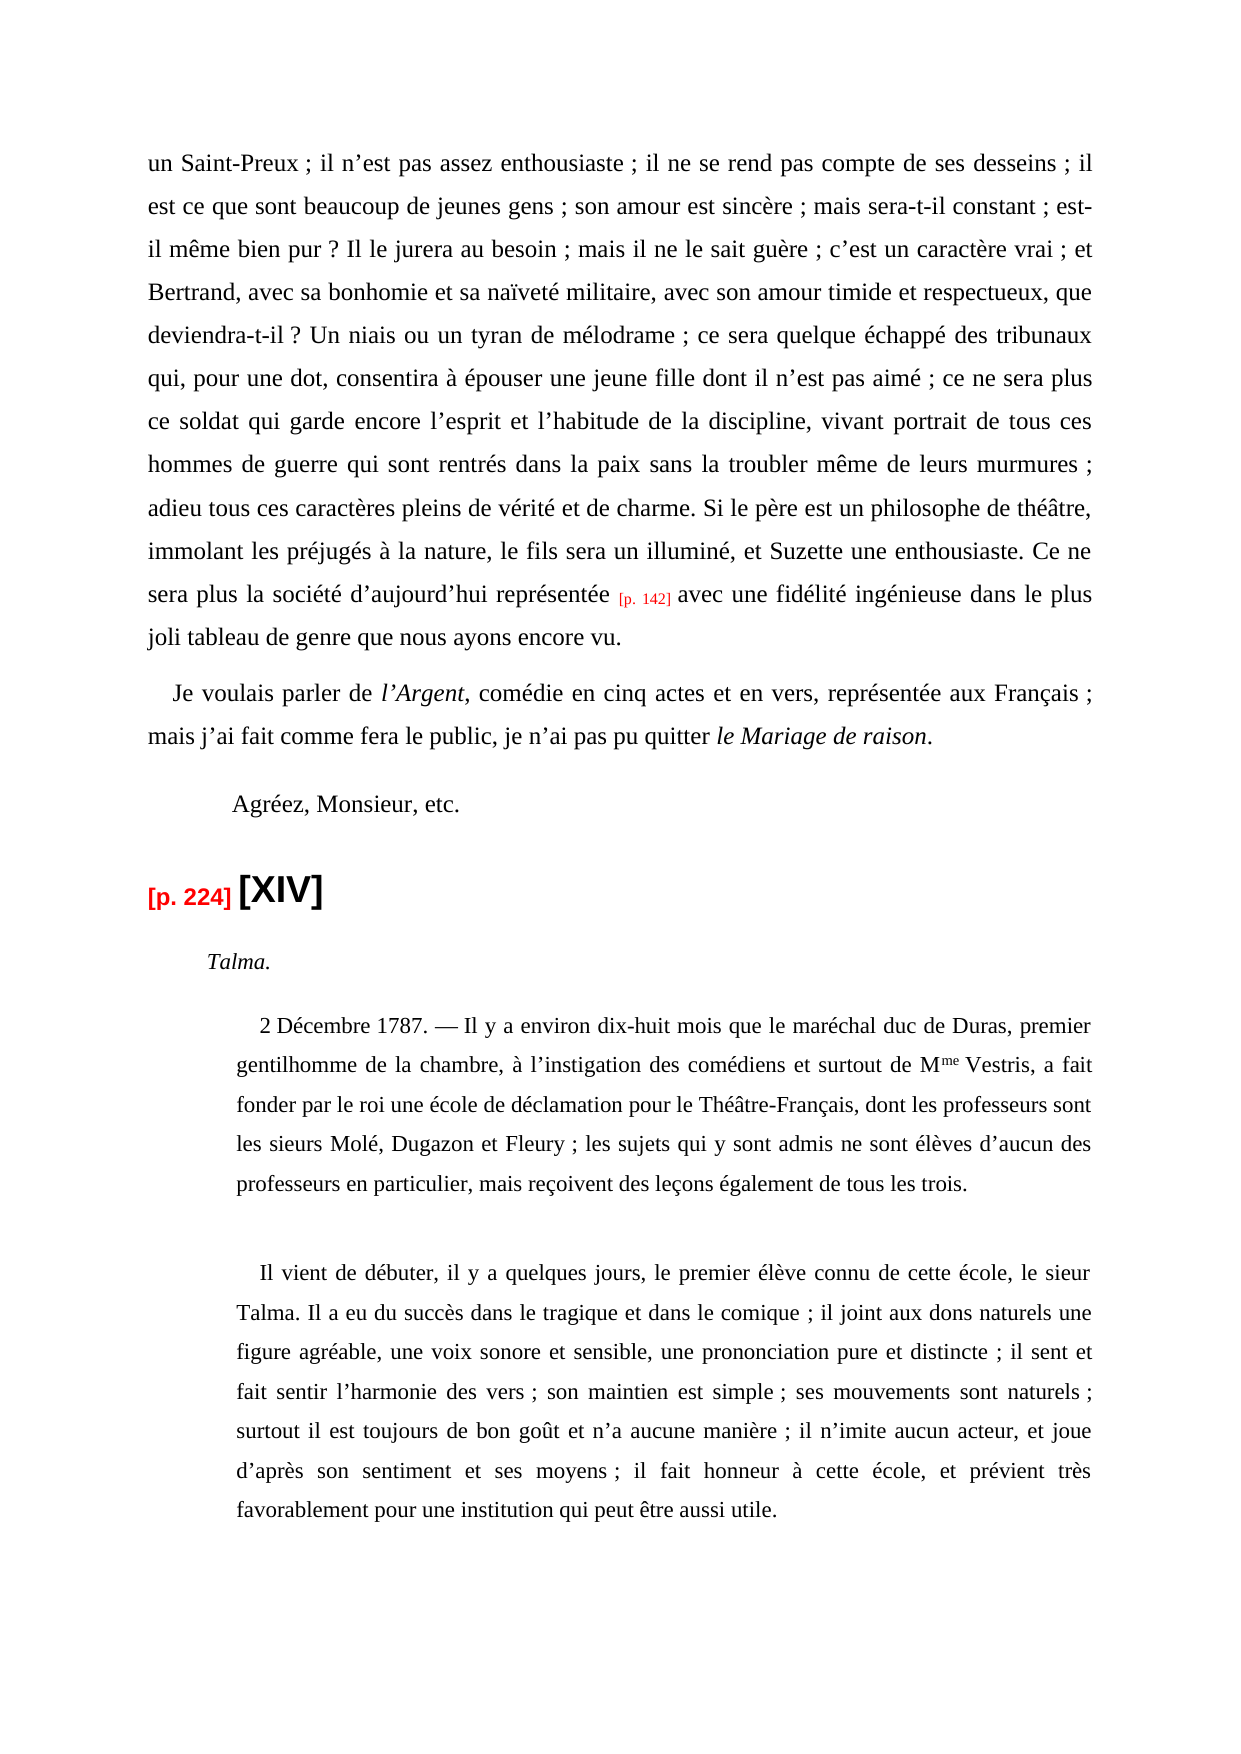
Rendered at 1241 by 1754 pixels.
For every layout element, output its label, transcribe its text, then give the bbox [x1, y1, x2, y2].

text Talma. [207, 948, 1033, 974]
text Il vient de débuter, il y a quelques jours, le premier élève connu de cette école, le sieur Talma. Il a eu du succès dans le tragique et dans le comique ; il joint aux dons naturels une figure agréable, une voix sonore et sensible, une prononciation pure et distincte ; il sent et fait sentir l’harmonie des vers ; son maintien est simple ; ses mouvements sont naturels ; surtout il est toujours de bon goût et n’a aucune manière ; il n’imite aucun acteur, et joue d’après son sentiment et ses moyens ; il fait honneur à cette école, et prévient très favorablement pour une institution qui peut être aussi utile. [236, 1259, 1093, 1523]
text un Saint-Preux ; il n’est pas assez enthousiaste ; il ne se rend pas compte de ses desseins ; il est ce que sont beaucoup de jeunes gens ; son amour est sincère ; mais sera-t-il constant ; est-il même bien pur ? Il le jurera au besoin ; mais il ne le sait guère ; c’est un caractère vrai ; et Bertrand, avec sa bonhomie et sa naïveté militaire, avec son amour timide et respectueux, que deviendra-t-il ? Un niais ou un tyran de mélodrame ; ce sera quelque échappé des tribunaux qui, pour une dot, consentira à épouser une jeune fille dont il n’est pas aimé ; ce ne sera plus ce soldat qui garde encore l’esprit et l’habitude de la discipline, vivant portrait de tous ces hommes de guerre qui sont rentrés dans la paix sans la troubler même de leurs murmures ; adieu tous ces caractères pleins de vérité et de charme. Si le père est un philosophe de théâtre, immolant les préjugés à la nature, le fils sera un illuminé, et Suzette une enthousiaste. Ce ne sera plus la société d’aujourd’hui représentée [p. 142] avec une fidélité ingénieuse dans le plus joli tableau de genre que nous ayons encore vu. [148, 148, 1093, 651]
text 2 Décembre 1787. — Il y a environ dix-huit mois que le maréchal duc de Duras, premier gentilhomme de la chambre, à l’instigation des comédiens et surtout de Mme Vestris, a fait fonder par le roi une école de déclamation pour le Théâtre-Français, dont les professeurs sont les sieurs Molé, Dugazon et Fleury ; les sujets qui y sont admis ne sont élèves d’aucun des professeurs en particulier, mais reçoivent des leçons également de tous les trois. [236, 1012, 1093, 1196]
subtitle [p. 224] [XIV] [148, 868, 1093, 911]
text Je voulais parler de l’Argent, comédie en cinq actes et en vers, représentée aux Français ; mais j’ai fait comme fera le public, je n’ai pas pu quitter le Mariage de raison. [148, 678, 1093, 749]
text Agréez, Monsieur, etc. [207, 789, 1093, 818]
